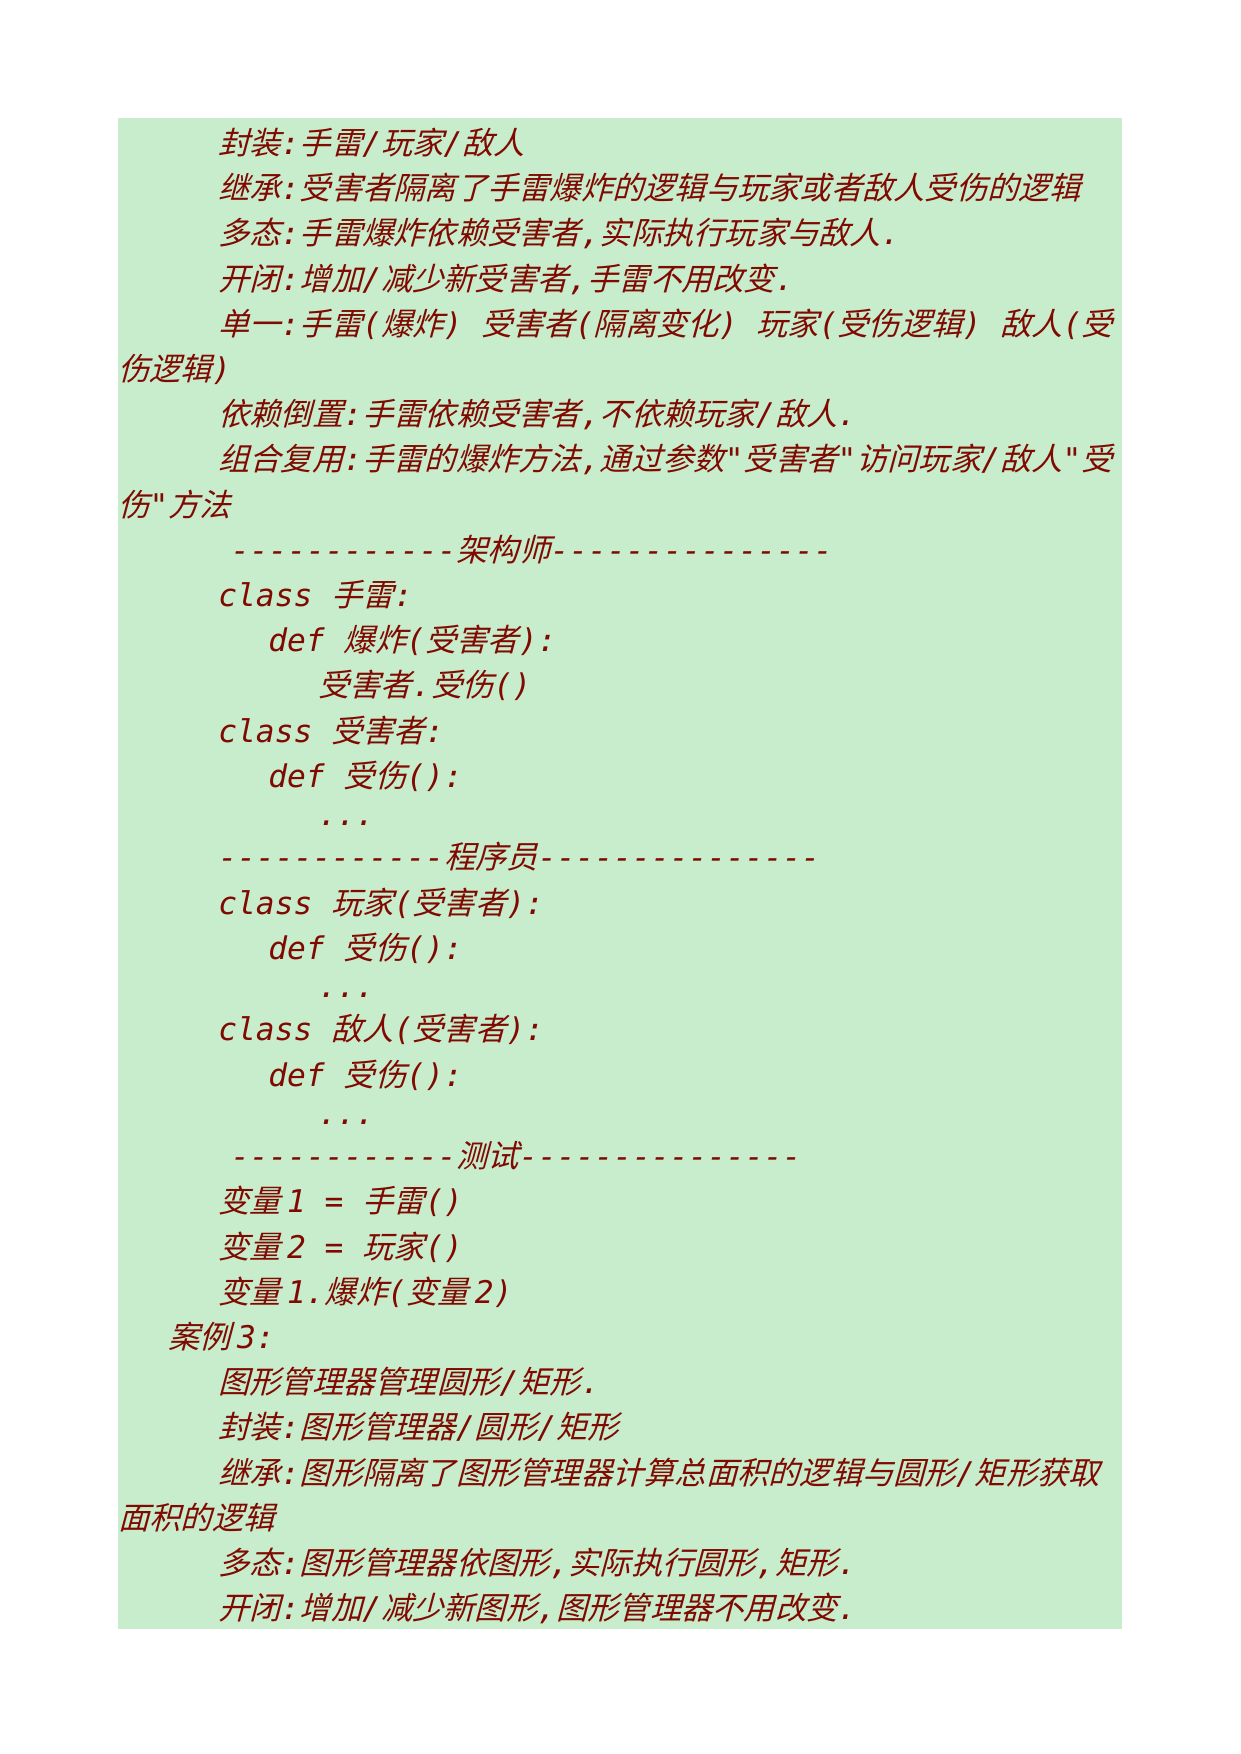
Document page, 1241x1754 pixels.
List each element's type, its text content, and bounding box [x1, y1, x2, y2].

text def 受伤(): [118, 751, 1122, 796]
text 图形管理器管理圆形/矩形. [118, 1357, 1122, 1403]
text ------------测试--------------- [118, 1131, 1122, 1177]
text 变量1.爆炸(变量2) [118, 1267, 1122, 1312]
text def 爆炸(受害者): [118, 615, 1122, 661]
text 多态:手雷爆炸依赖受害者,实际执行玩家与敌人. [118, 208, 1122, 254]
text 案例3: [118, 1312, 1122, 1357]
text 受害者.受伤() [118, 661, 1122, 706]
text 封装:图形管理器/圆形/矩形 [118, 1403, 1122, 1448]
text ------------架构师--------------- [118, 525, 1122, 570]
text class 玩家(受害者): [118, 878, 1122, 923]
text 组合复用:手雷的爆炸方法,通过参数"受害者"访问玩家/敌人"受伤"方法 [118, 434, 1122, 525]
text 封装:手雷/玩家/敌人 [118, 118, 1122, 163]
text class 手雷: [118, 570, 1122, 615]
text 开闭:增加/减少新受害者,手雷不用改变. [118, 254, 1122, 299]
text def 受伤(): [118, 1050, 1122, 1095]
text 变量2 = 玩家() [118, 1222, 1122, 1267]
text ------------程序员--------------- [118, 833, 1122, 878]
text class 敌人(受害者): [118, 1004, 1122, 1050]
text 多态:图形管理器依图形,实际执行圆形,矩形. [118, 1538, 1122, 1583]
text ... [118, 1095, 1122, 1131]
text 继承:图形隔离了图形管理器计算总面积的逻辑与圆形/矩形获取面积的逻辑 [118, 1448, 1122, 1538]
text 单一:手雷(爆炸) 受害者(隔离变化) 玩家(受伤逻辑) 敌人(受伤逻辑) [118, 299, 1122, 389]
text 继承:受害者隔离了手雷爆炸的逻辑与玩家或者敌人受伤的逻辑 [118, 163, 1122, 208]
text class 受害者: [118, 706, 1122, 751]
text 开闭:增加/减少新图形,图形管理器不用改变. [118, 1583, 1122, 1629]
text ... [118, 968, 1122, 1004]
text ... [118, 796, 1122, 833]
text 依赖倒置:手雷依赖受害者,不依赖玩家/敌人. [118, 389, 1122, 434]
text 变量1 = 手雷() [118, 1177, 1122, 1222]
text def 受伤(): [118, 923, 1122, 968]
